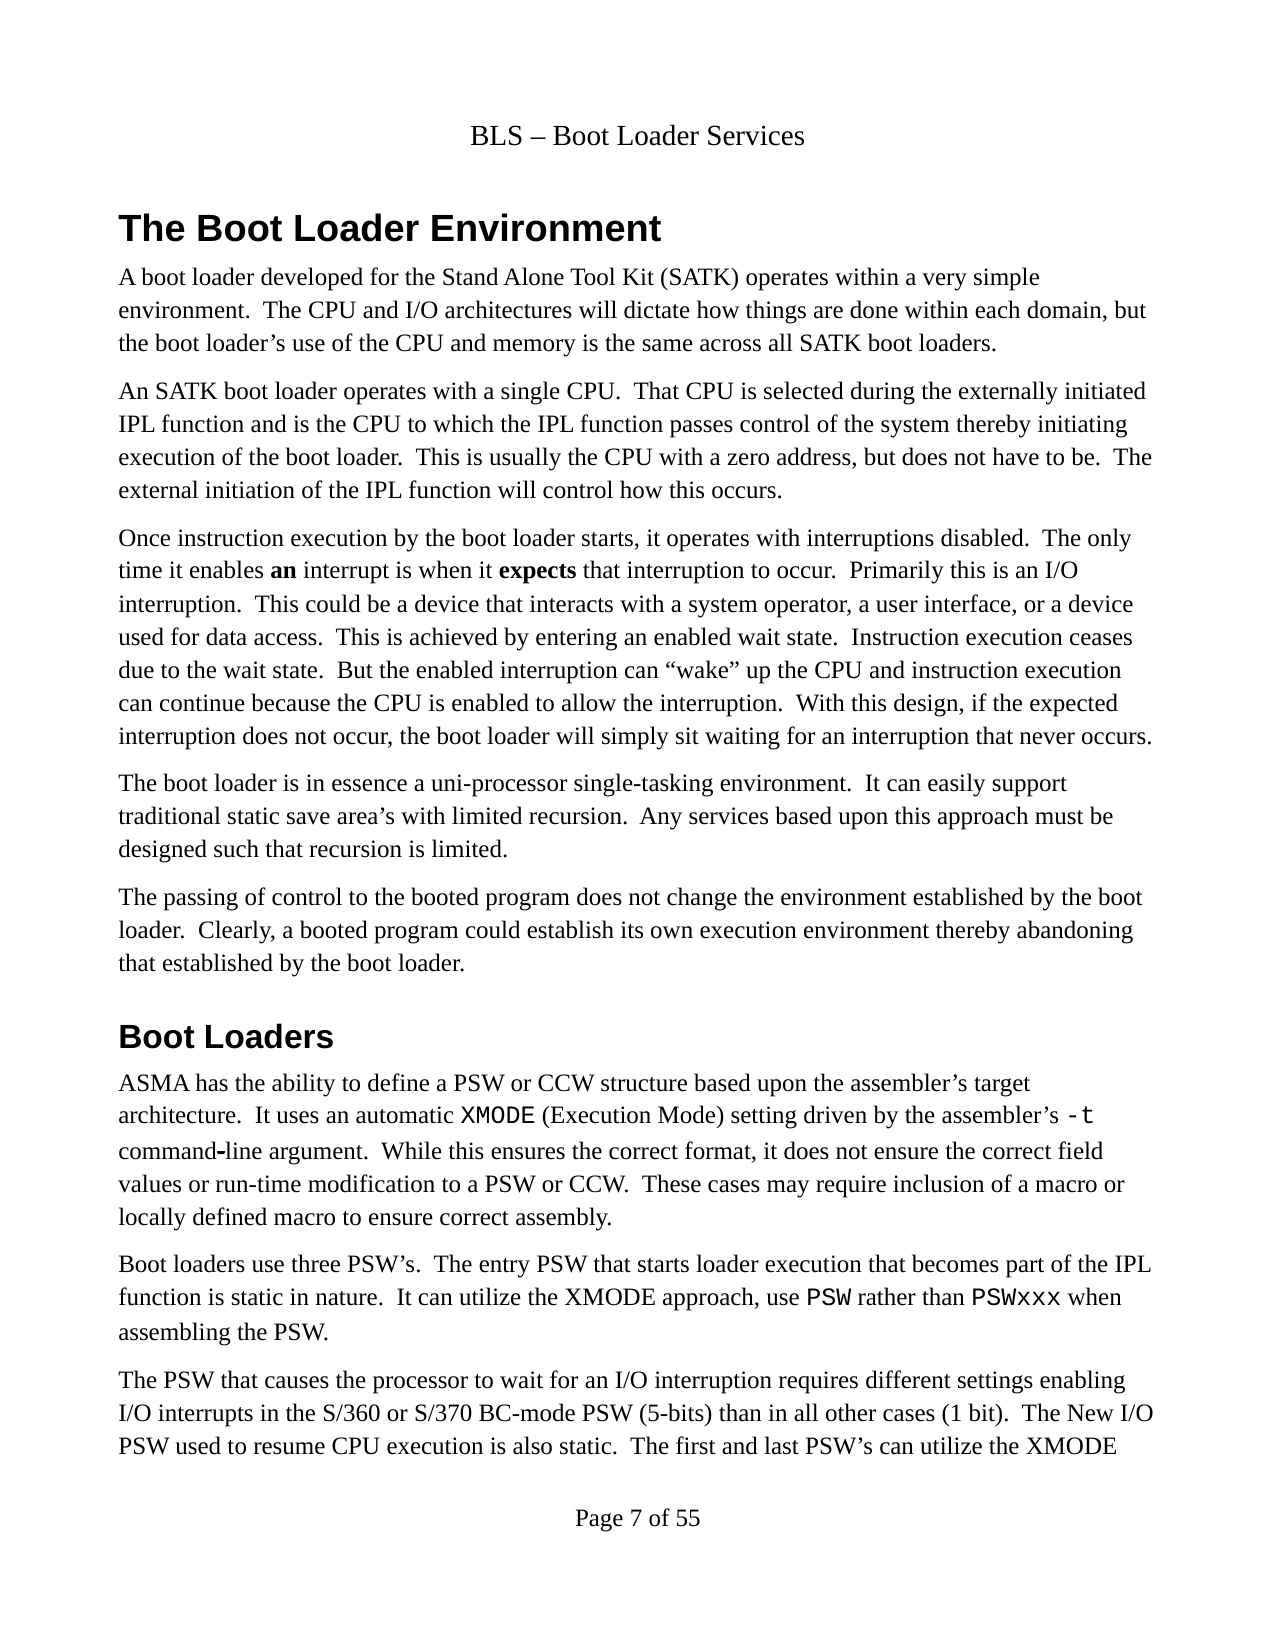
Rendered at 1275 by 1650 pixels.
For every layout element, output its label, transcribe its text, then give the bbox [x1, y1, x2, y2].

text Once instruction execution by the boot loader starts, it operates with interruptions disabled. The only time it enables an interrupt is when it expects that interruption to occur. Primarily this is an I/O interruption. This could be a device that interacts with a system operator, a user interface, or a device used for data access. This is achieved by entering an enabled wait state. Instruction execution ceases due to the wait state. But the enabled interruption can “wake” up the CPU and instruction execution can continue because the CPU is enabled to allow the interruption. With this design, if the expected interruption does not occur, the boot loader will simply sit waiting for an interruption that never occurs. [118, 523, 1157, 749]
text An SATK boot loader operates with a single CPU. That CPU is selected during the externally initiated IPL function and is the CPU to which the IPL function passes control of the system thereby initiating execution of the boot loader. This is usually the CPU with a zero address, but does not have to be. The external initiation of the IPL function will control how this occurs. [118, 376, 1157, 504]
text The PSW that causes the processor to wait for an I/O interruption requires different settings enabling I/O interrupts in the S/360 or S/370 BC-mode PSW (5-bits) than in all other cases (1 bit). The New I/O PSW used to resume CPU execution is also static. The first and last PSW’s can utilize the XMODE [118, 1365, 1157, 1460]
text Boot loaders use three PSW’s. The entry PSW that starts loader execution that becomes part of the IPL function is static in nature. It can utilize the XMODE approach, use PSW rather than PSWxxx when assembling the PSW. [118, 1249, 1157, 1346]
subtitle The Boot Loader Environment [118, 206, 1157, 250]
subtitle Boot Loaders [118, 1016, 1157, 1055]
text A boot loader developed for the Stand Alone Tool Kit (SATK) operates within a very simple environment. The CPU and I/O architectures will dictate how things are done within each domain, but the boot loader’s use of the CPU and memory is the same across all SATK boot loaders. [118, 262, 1157, 357]
text The boot loader is in essence a uni-processor single-tasking environment. It can easily support traditional static save area’s with limited recursion. Any services based upon this approach must be designed such that recursion is limited. [118, 768, 1157, 863]
text ASMA has the ability to define a PSW or CCW structure based upon the assembler’s target architecture. It uses an automatic XMODE (Execution Mode) setting driven by the assembler’s -t command-line argument. While this ensures the correct format, it does not ensure the correct field values or run-time modification to a PSW or CCW. These cases may require inclusion of a macro or locally defined macro to ensure correct assembly. [118, 1068, 1157, 1231]
text The passing of control to the booted program does not change the environment established by the boot loader. Clearly, a booted program could establish its own execution environment thereby abandoning that established by the boot loader. [118, 882, 1157, 977]
